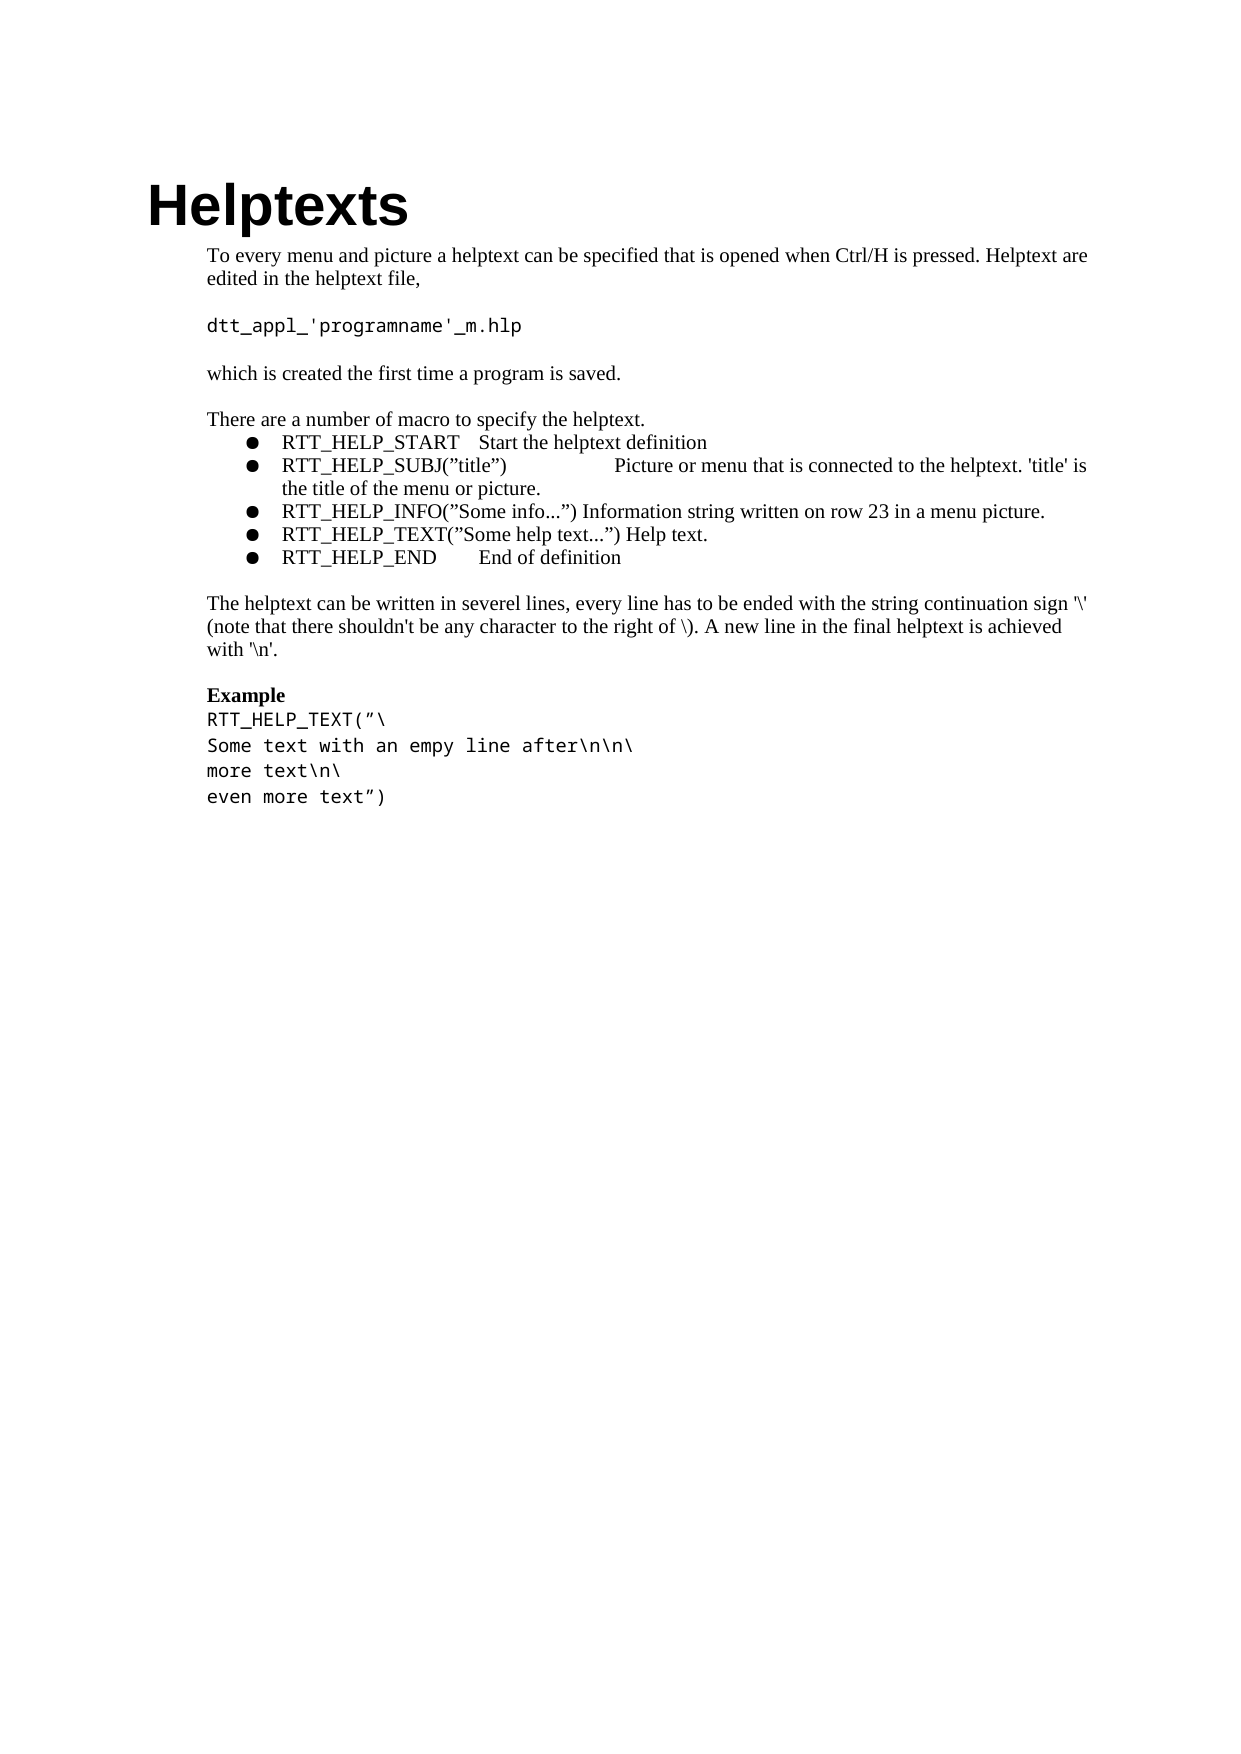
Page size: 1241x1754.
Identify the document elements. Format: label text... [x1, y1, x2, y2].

text There are a number of macro to specify the helptext. [207, 407, 1092, 431]
text dtt_appl_'programname'_m.hlp [207, 313, 1092, 338]
list RTT_HELP_TEXT(”Some help text...”) Help text. [244, 523, 1092, 546]
text Some text with an empy line after\n\n\ [207, 732, 1092, 758]
subtitle Helptexts [148, 173, 1092, 238]
text RTT_HELP_TEXT(”\ [207, 707, 1092, 732]
text The helptext can be written in severel lines, every line has to be ended with the string continuation sign '\' (note that there shouldn't be any character to the right of \). A new line in the final helptext is achieved with '\n'. [207, 592, 1092, 661]
text more text\n\ [207, 758, 1092, 783]
list RTT_HELP_END End of definition [244, 546, 1092, 569]
list RTT_HELP_START Start the helptext definition [244, 431, 1092, 453]
text To every menu and picture a helptext can be specified that is opened when Ctrl/H is pressed. Helptext are edited in the helptext file, [207, 244, 1092, 290]
list RTT_HELP_SUBJ(”title”) Picture or menu that is connected to the helptext. 'title' is the title of the menu or picture. [244, 453, 1092, 499]
text which is created the first time a program is saved. [207, 361, 1092, 384]
text even more text”) [207, 783, 1092, 809]
list RTT_HELP_INFO(”Some info...”) Information string written on row 23 in a menu picture. [244, 499, 1092, 523]
text Example [207, 684, 1092, 707]
